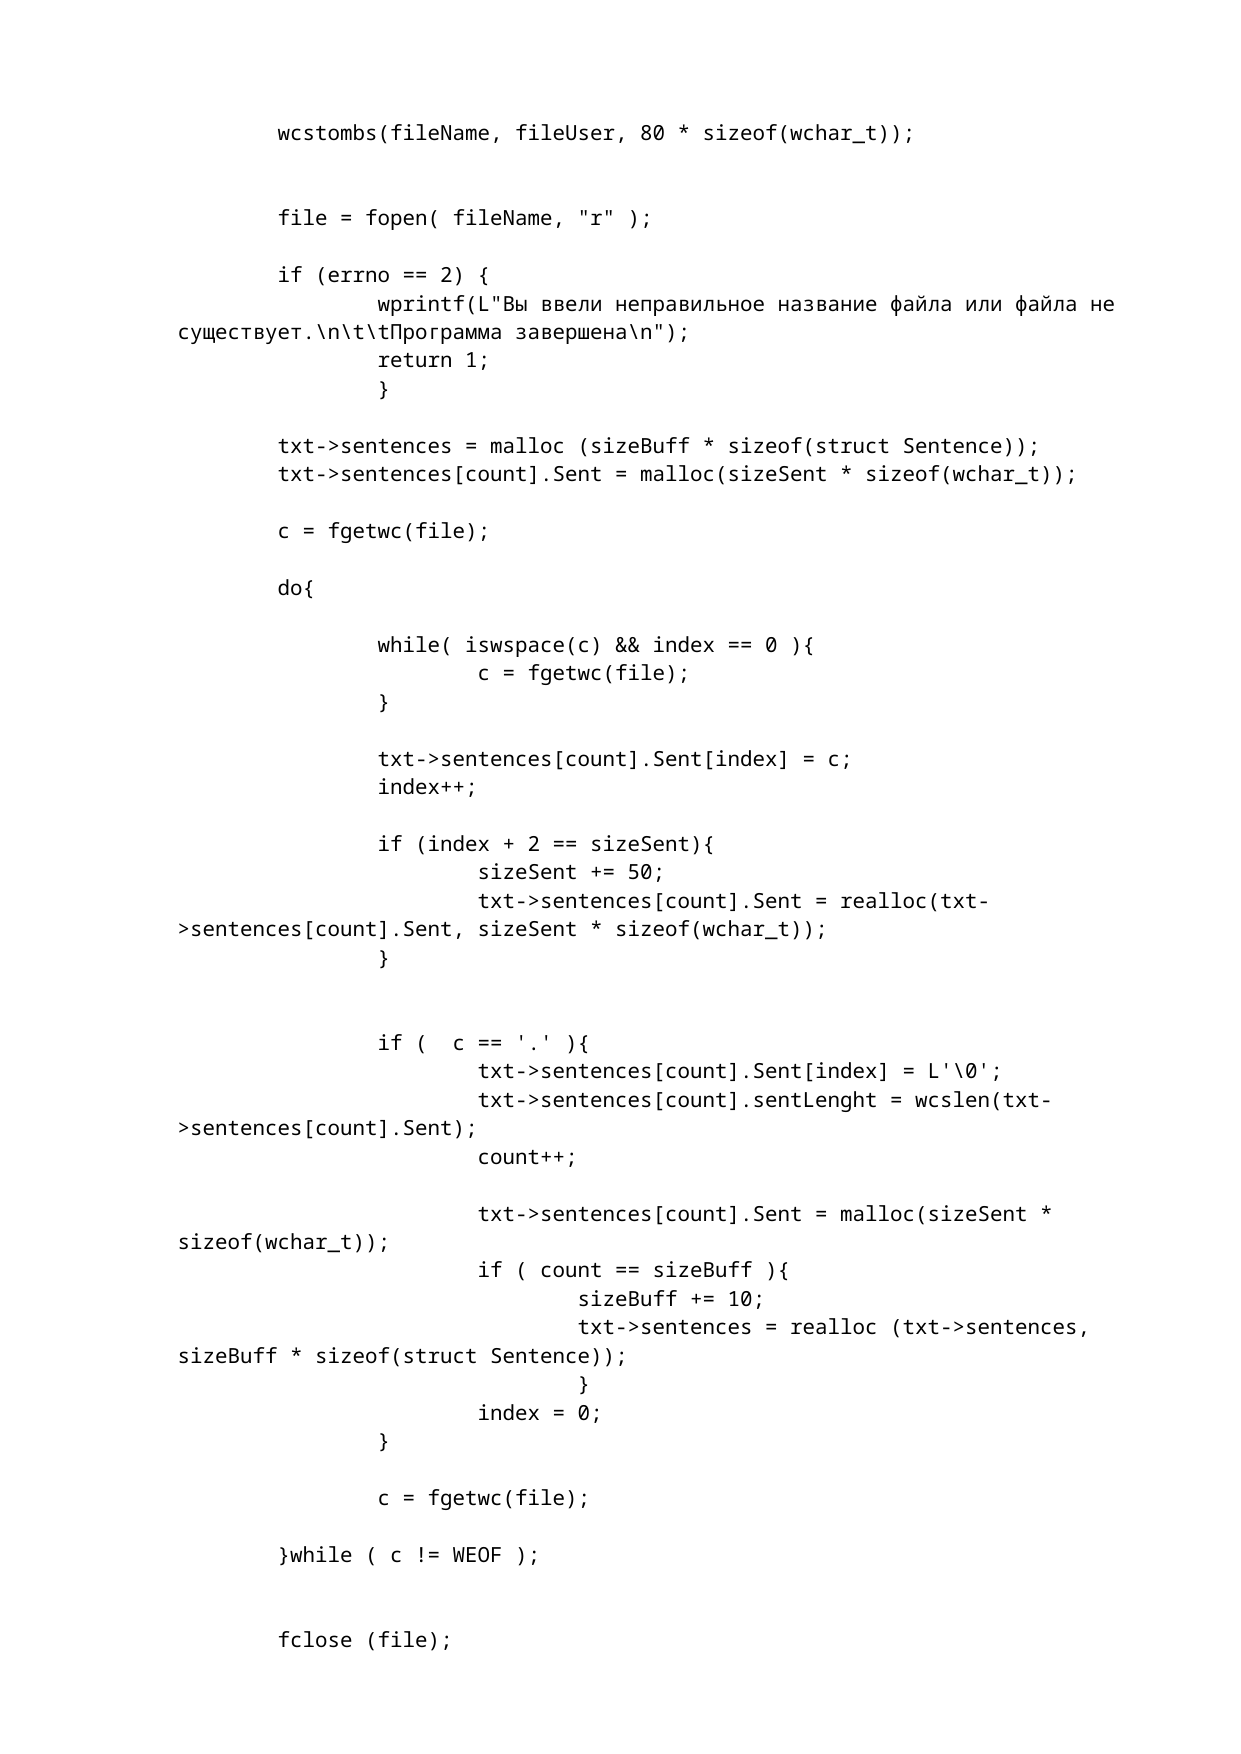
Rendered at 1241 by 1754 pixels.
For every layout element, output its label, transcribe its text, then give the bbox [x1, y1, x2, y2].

text if (errno == 2) { [177, 260, 1152, 289]
text if ( c == '.' ){ [177, 1028, 1152, 1057]
text fclose (file); [177, 1625, 1152, 1654]
text } [177, 1426, 1152, 1455]
text index++; [177, 772, 1152, 801]
text wprintf(L"Вы ввели неправильное название файла или файла не существует.\n\t\tПрограмма завершена\n"); [177, 289, 1152, 346]
text return 1; [177, 346, 1152, 374]
text if (index + 2 == sizeSent){ [177, 829, 1152, 857]
text count++; [177, 1142, 1152, 1170]
text txt->sentences[count].Sent = malloc(sizeSent * sizeof(wchar_t)); [177, 459, 1152, 488]
text } [177, 374, 1152, 402]
text index = 0; [177, 1398, 1152, 1426]
text txt->sentences[count].Sent[index] = c; [177, 744, 1152, 772]
text } [177, 943, 1152, 971]
text if ( count == sizeBuff ){ [177, 1256, 1152, 1284]
text c = fgetwc(file); [177, 516, 1152, 545]
text c = fgetwc(file); [177, 1483, 1152, 1512]
text } [177, 1369, 1152, 1398]
text wcstombs(fileName, fileUser, 80 * sizeof(wchar_t)); [177, 118, 1152, 147]
text txt->sentences[count].Sent = realloc(txt->sentences[count].Sent, sizeSent * sizeof(wchar_t)); [177, 886, 1152, 943]
text txt->sentences[count].Sent[index] = L'\0'; [177, 1057, 1152, 1085]
text } [177, 687, 1152, 715]
text txt->sentences[count].Sent = malloc(sizeSent * sizeof(wchar_t)); [177, 1199, 1152, 1256]
text sizeSent += 50; [177, 857, 1152, 886]
text sizeBuff += 10; [177, 1284, 1152, 1312]
text txt->sentences = malloc (sizeBuff * sizeof(struct Sentence)); [177, 431, 1152, 459]
text do{ [177, 573, 1152, 602]
text txt->sentences[count].sentLenght = wcslen(txt->sentences[count].Sent); [177, 1085, 1152, 1142]
text while( iswspace(c) && index == 0 ){ [177, 630, 1152, 658]
text c = fgetwc(file); [177, 658, 1152, 687]
text }while ( c != WEOF ); [177, 1540, 1152, 1568]
text txt->sentences = realloc (txt->sentences, sizeBuff * sizeof(struct Sentence)); [177, 1312, 1152, 1369]
text file = fopen( fileName, "r" ); [177, 203, 1152, 232]
